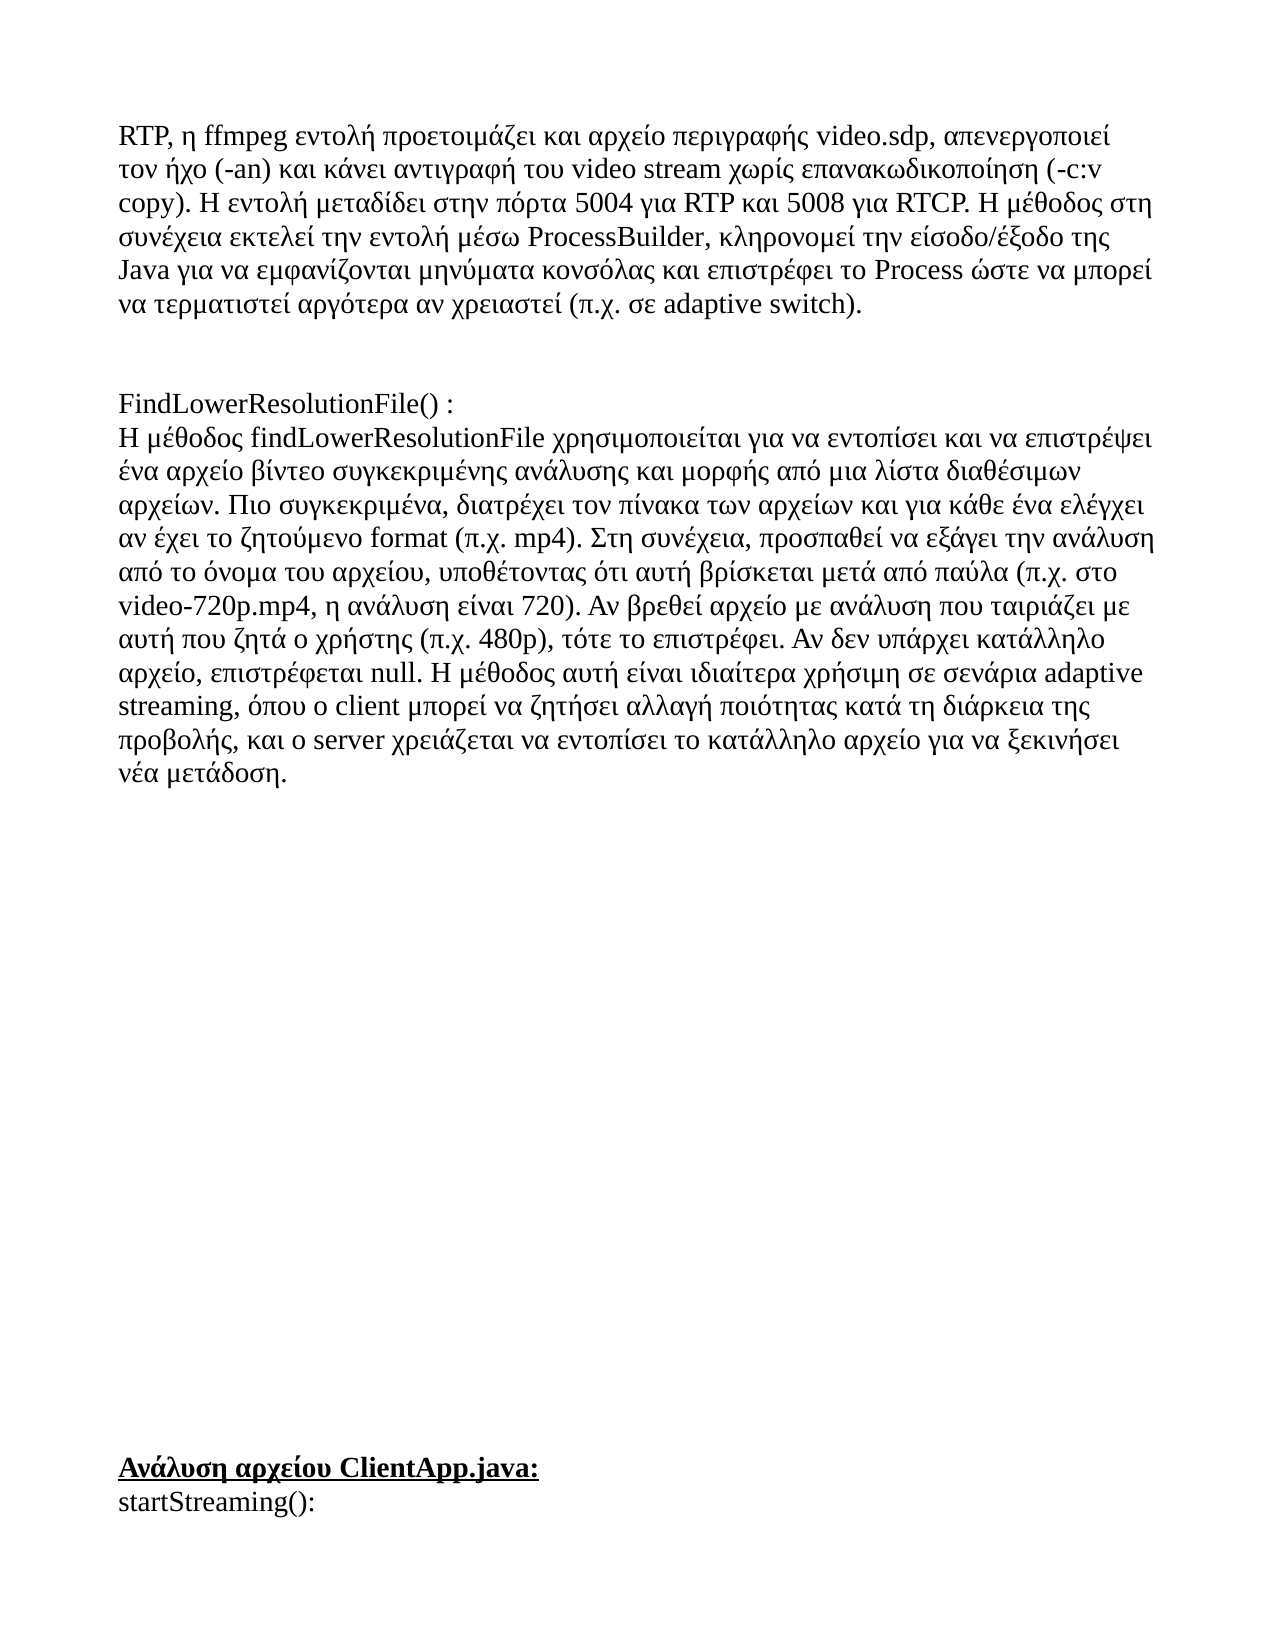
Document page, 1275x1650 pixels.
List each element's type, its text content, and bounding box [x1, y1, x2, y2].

text startStreaming(): [118, 1484, 1157, 1517]
text RTP, η ffmpeg εντολή προετοιμάζει και αρχείο περιγραφής video.sdp, απενεργοποιεί τον ήχο (-an) και κάνει αντιγραφή του video stream χωρίς επανακωδικοποίηση (-c:v copy). Η εντολή μεταδίδει στην πόρτα 5004 για RTP και 5008 για RTCP. Η μέθοδος στη συνέχεια εκτελεί την εντολή μέσω ProcessBuilder, κληρονομεί την είσοδο/έξοδο της Java για να εμφανίζονται μηνύματα κονσόλας και επιστρέφει το Process ώστε να μπορεί να τερματιστεί αργότερα αν χρειαστεί (π.χ. σε adaptive switch). FindLowerResolutionFile() : Η μέθοδος findLowerResolutionFile χρησιμοποιείται για να εντοπίσει και να επιστρέψει ένα αρχείο βίντεο συγκεκριμένης ανάλυσης και μορφής από μια λίστα διαθέσιμων αρχείων. Πιο συγκεκριμένα, διατρέχει τον πίνακα των αρχείων και για κάθε ένα ελέγχει αν έχει το ζητούμενο format (π.χ. mp4). Στη συνέχεια, προσπαθεί να εξάγει την ανάλυση από το όνομα του αρχείου, υποθέτοντας ότι αυτή βρίσκεται μετά από παύλα (π.χ. στο video-720p.mp4, η ανάλυση είναι 720). Αν βρεθεί αρχείο με ανάλυση που ταιριάζει με αυτή που ζητά ο χρήστης (π.χ. 480p), τότε το επιστρέφει. Αν δεν υπάρχει κατάλληλο αρχείο, επιστρέφεται null. Η μέθοδος αυτή είναι ιδιαίτερα χρήσιμη σε σενάρια adaptive streaming, όπου ο client μπορεί να ζητήσει αλλαγή ποιότητας κατά τη διάρκεια της προβολής, και ο server χρειάζεται να εντοπίσει το κατάλληλο αρχείο για να ξεκινήσει νέα μετάδοση. [118, 118, 1157, 1421]
text Ανάλυση αρχείου ClientApp.java: [118, 1450, 1157, 1484]
